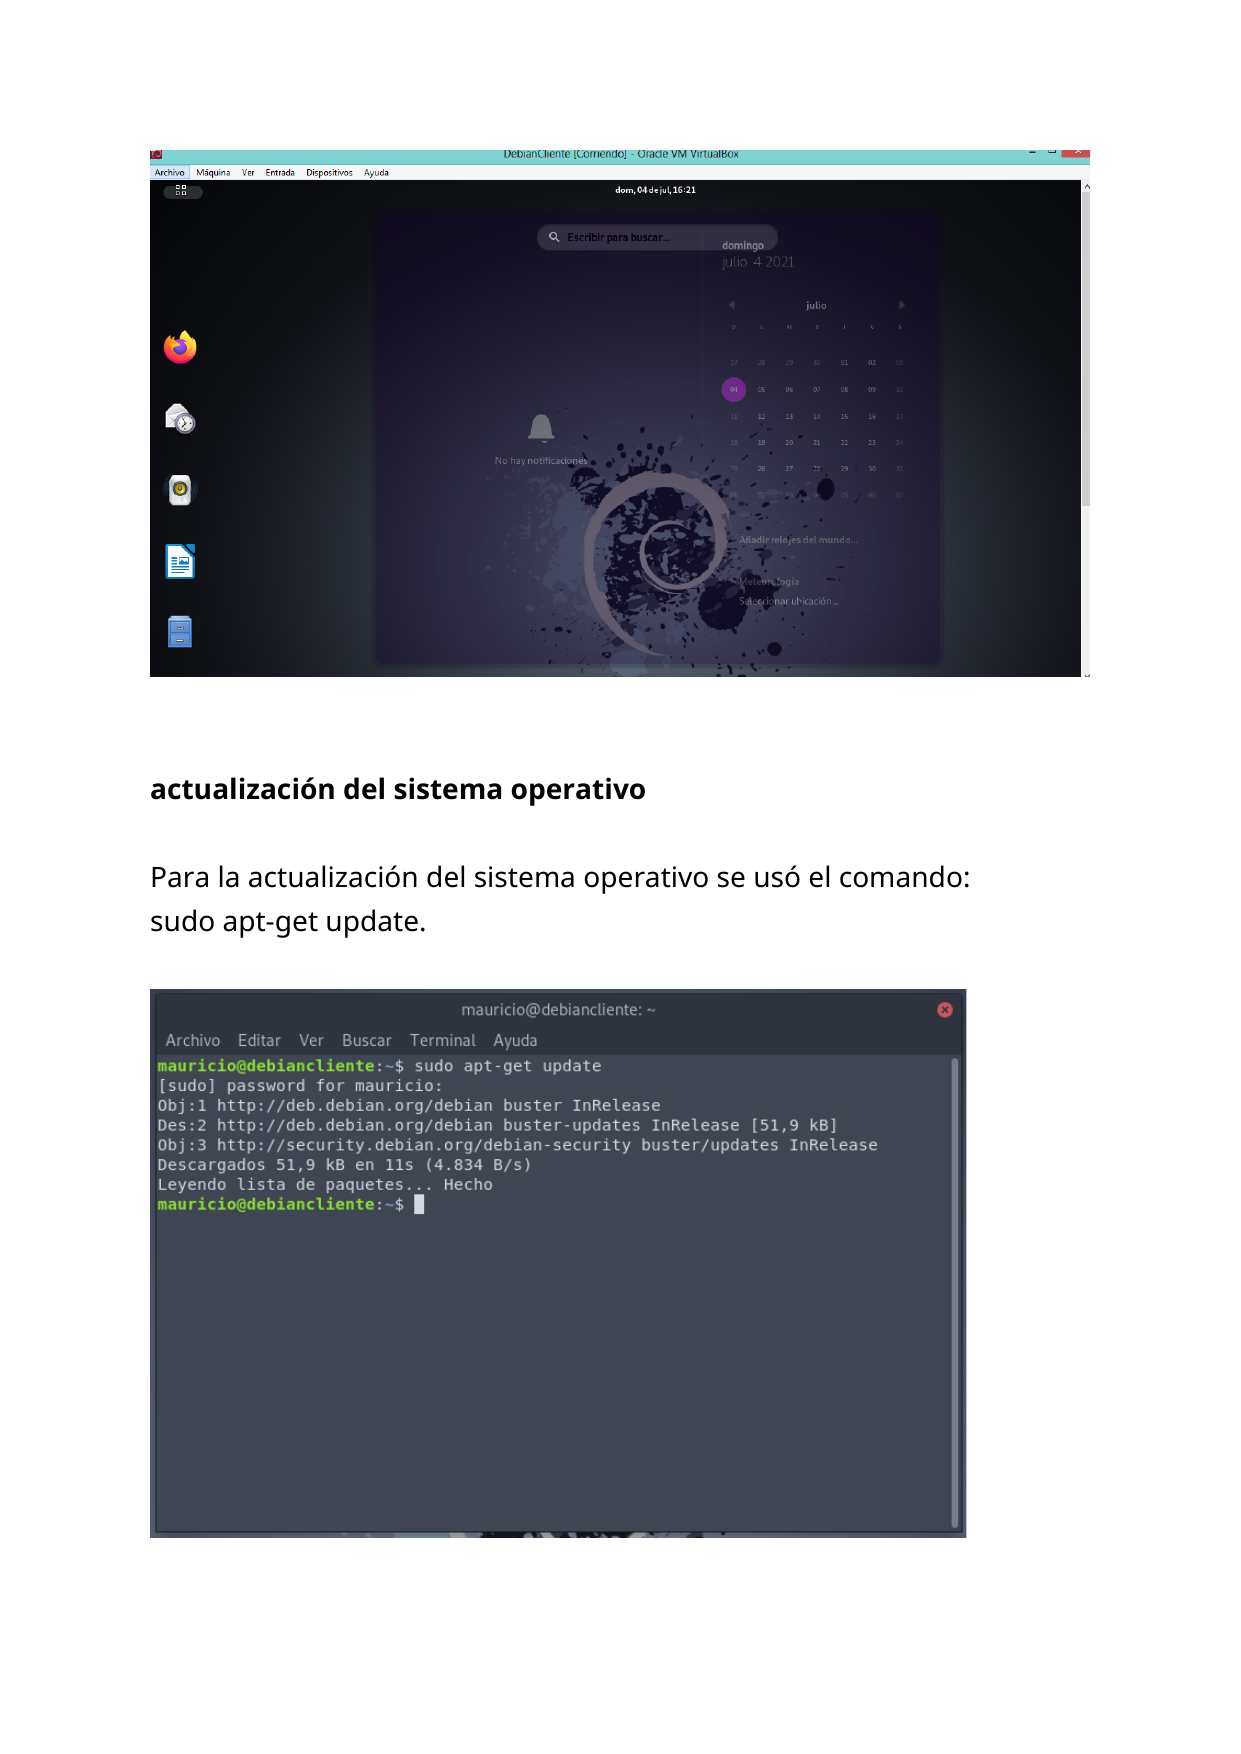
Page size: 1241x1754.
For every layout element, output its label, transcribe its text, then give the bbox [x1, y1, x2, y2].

text sudo apt-get update. [150, 901, 1090, 939]
picture [150, 989, 967, 1538]
text actualización del sistema operativo [150, 769, 1090, 807]
picture [150, 150, 1091, 677]
text Para la actualización del sistema operativo se usó el comando: [150, 857, 1090, 896]
